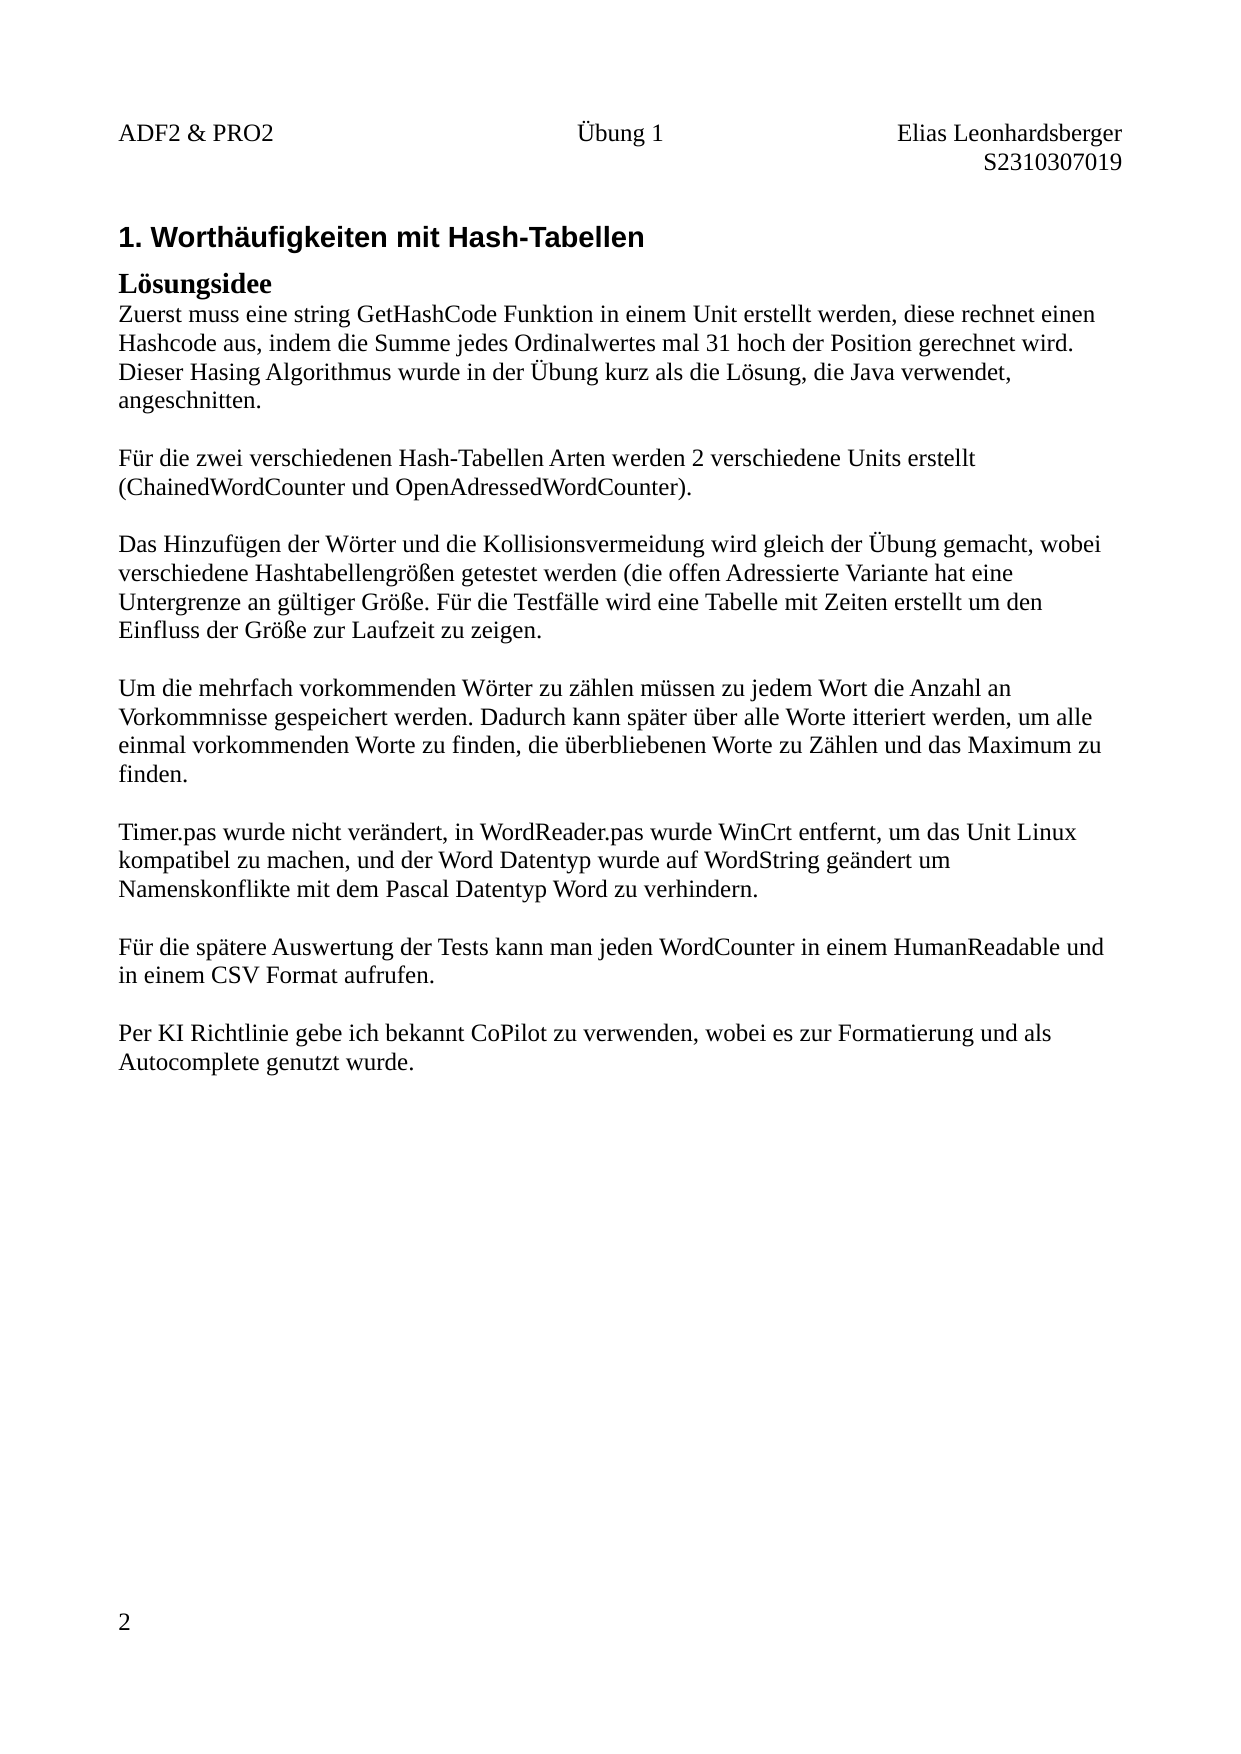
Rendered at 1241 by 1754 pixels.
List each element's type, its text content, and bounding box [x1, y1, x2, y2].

text Das Hinzufügen der Wörter und die Kollisionsvermeidung wird gleich der Übung gemacht, wobei verschiedene Hashtabellengrößen getestet werden (die offen Adressierte Variante hat eine Untergrenze an gültiger Größe. Für die Testfälle wird eine Tabelle mit Zeiten erstellt um den Einfluss der Größe zur Laufzeit zu zeigen. [118, 529, 1122, 644]
text Um die mehrfach vorkommenden Wörter zu zählen müssen zu jedem Wort die Anzahl an Vorkommnisse gespeichert werden. Dadurch kann später über alle Worte itteriert werden, um alle einmal vorkommenden Worte zu finden, die überbliebenen Worte zu Zählen und das Maximum zu finden. [118, 673, 1122, 788]
text Zuerst muss eine string GetHashCode Funktion in einem Unit erstellt werden, diese rechnet einen Hashcode aus, indem die Summe jedes Ordinalwertes mal 31 hoch der Position gerechnet wird. Dieser Hasing Algorithmus wurde in der Übung kurz als die Lösung, die Java verwendet, angeschnitten. [118, 299, 1122, 414]
text Lösungsidee [118, 266, 1122, 299]
text Per KI Richtlinie gebe ich bekannt CoPilot zu verwenden, wobei es zur Formatierung und als Autocomplete genutzt wurde. [118, 1018, 1122, 1076]
subtitle 1. Worthäufigkeiten mit Hash-Tabellen [118, 220, 1122, 253]
text Timer.pas wurde nicht verändert, in WordReader.pas wurde WinCrt entfernt, um das Unit Linux kompatibel zu machen, und der Word Datentyp wurde auf WordString geändert um Namenskonflikte mit dem Pascal Datentyp Word zu verhindern. [118, 817, 1122, 903]
text Für die zwei verschiedenen Hash-Tabellen Arten werden 2 verschiedene Units erstellt (ChainedWordCounter und OpenAdressedWordCounter). [118, 443, 1122, 501]
text Für die spätere Auswertung der Tests kann man jeden WordCounter in einem HumanReadable und in einem CSV Format aufrufen. [118, 932, 1122, 989]
